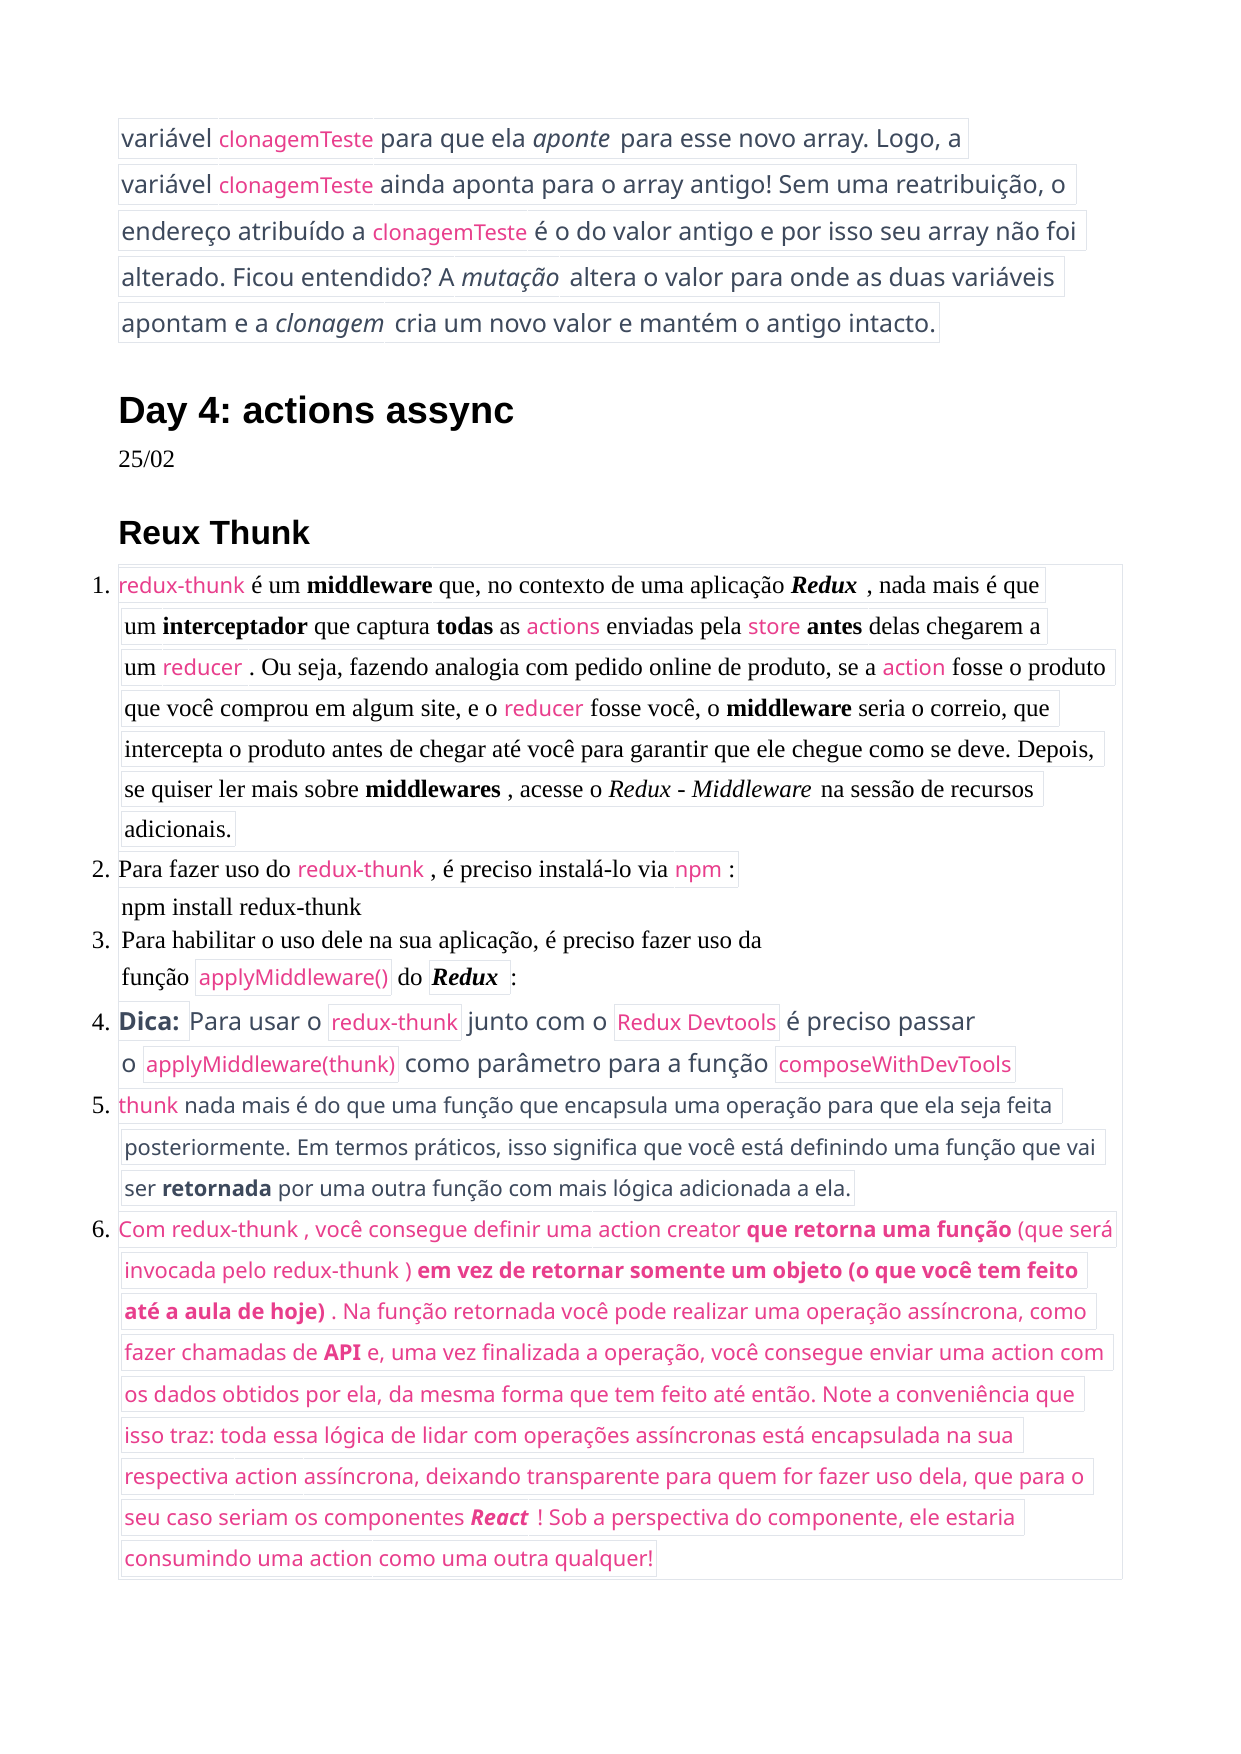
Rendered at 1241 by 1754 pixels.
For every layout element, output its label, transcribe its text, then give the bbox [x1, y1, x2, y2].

subtitle Reux Thunk [118, 512, 1122, 551]
subtitle Day 4: actions assync [118, 388, 1122, 432]
list Para habilitar o uso dele na sua aplicação, é preciso fazer uso da função applyMiddleware() do Redux : [119, 922, 1122, 995]
text 25/02 [118, 444, 1122, 473]
list thunk nada mais é do que uma função que encapsula uma operação para que ela seja feita posteriormente. Em termos práticos, isso significa que você está definindo uma função que vai ser retornada por uma outra função com mais lógica adicionada a ela. [119, 1084, 1122, 1206]
list Dica: Para usar o redux-thunk junto com o Redux Devtools é preciso passar o applyMiddleware(thunk) como parâmetro para a função composeWithDevTools [119, 997, 1122, 1082]
list Para fazer uso do redux-thunk , é preciso instalá-lo via npm : [119, 848, 1122, 887]
list Com redux-thunk , você consegue definir uma action creator que retorna uma função (que será invocada pelo redux-thunk ) em vez de retornar somente um objeto (o que você tem feito até a aula de hoje) . Na função retornada você pode realizar uma operação assíncrona, como fazer chamadas de API e, uma vez finalizada a operação, você consegue enviar uma action com os dados obtidos por ela, da mesma forma que tem feito até então. Note a conveniência que isso traz: toda essa lógica de lidar com operações assíncronas está encapsulada na sua respectiva action assíncrona, deixando transparente para quem for fazer uso dela, que para o seu caso seriam os componentes React ! Sob a perspectiva do componente, ele estaria consumindo uma action como uma outra qualquer! [119, 1208, 1122, 1579]
list redux-thunk é um middleware que, no contexto de uma aplicação Redux , nada mais é que um interceptador que captura todas as actions enviadas pela store antes delas chegarem a um reducer . Ou seja, fazendo analogia com pedido online de produto, se a action fosse o produto que você comprou em algum site, e o reducer fosse você, o middleware seria o correio, que intercepta o produto antes de chegar até você para garantir que ele chegue como se deve. Depois, se quiser ler mais sobre middlewares , acesse o Redux - Middleware na sessão de recursos adicionais. [119, 565, 1122, 846]
list npm install redux-thunk [119, 889, 1122, 921]
text variável clonagemTeste para que ela aponte para esse novo array. Logo, a variável clonagemTeste ainda aponta para o array antigo! Sem uma reatribuição, o endereço atribuído a clonagemTeste é o do valor antigo e por isso seu array não foi alterado. Ficou entendido? A mutação altera o valor para onde as duas variáveis apontam e a clonagem cria um novo valor e mantém o antigo intacto. [118, 118, 1122, 342]
